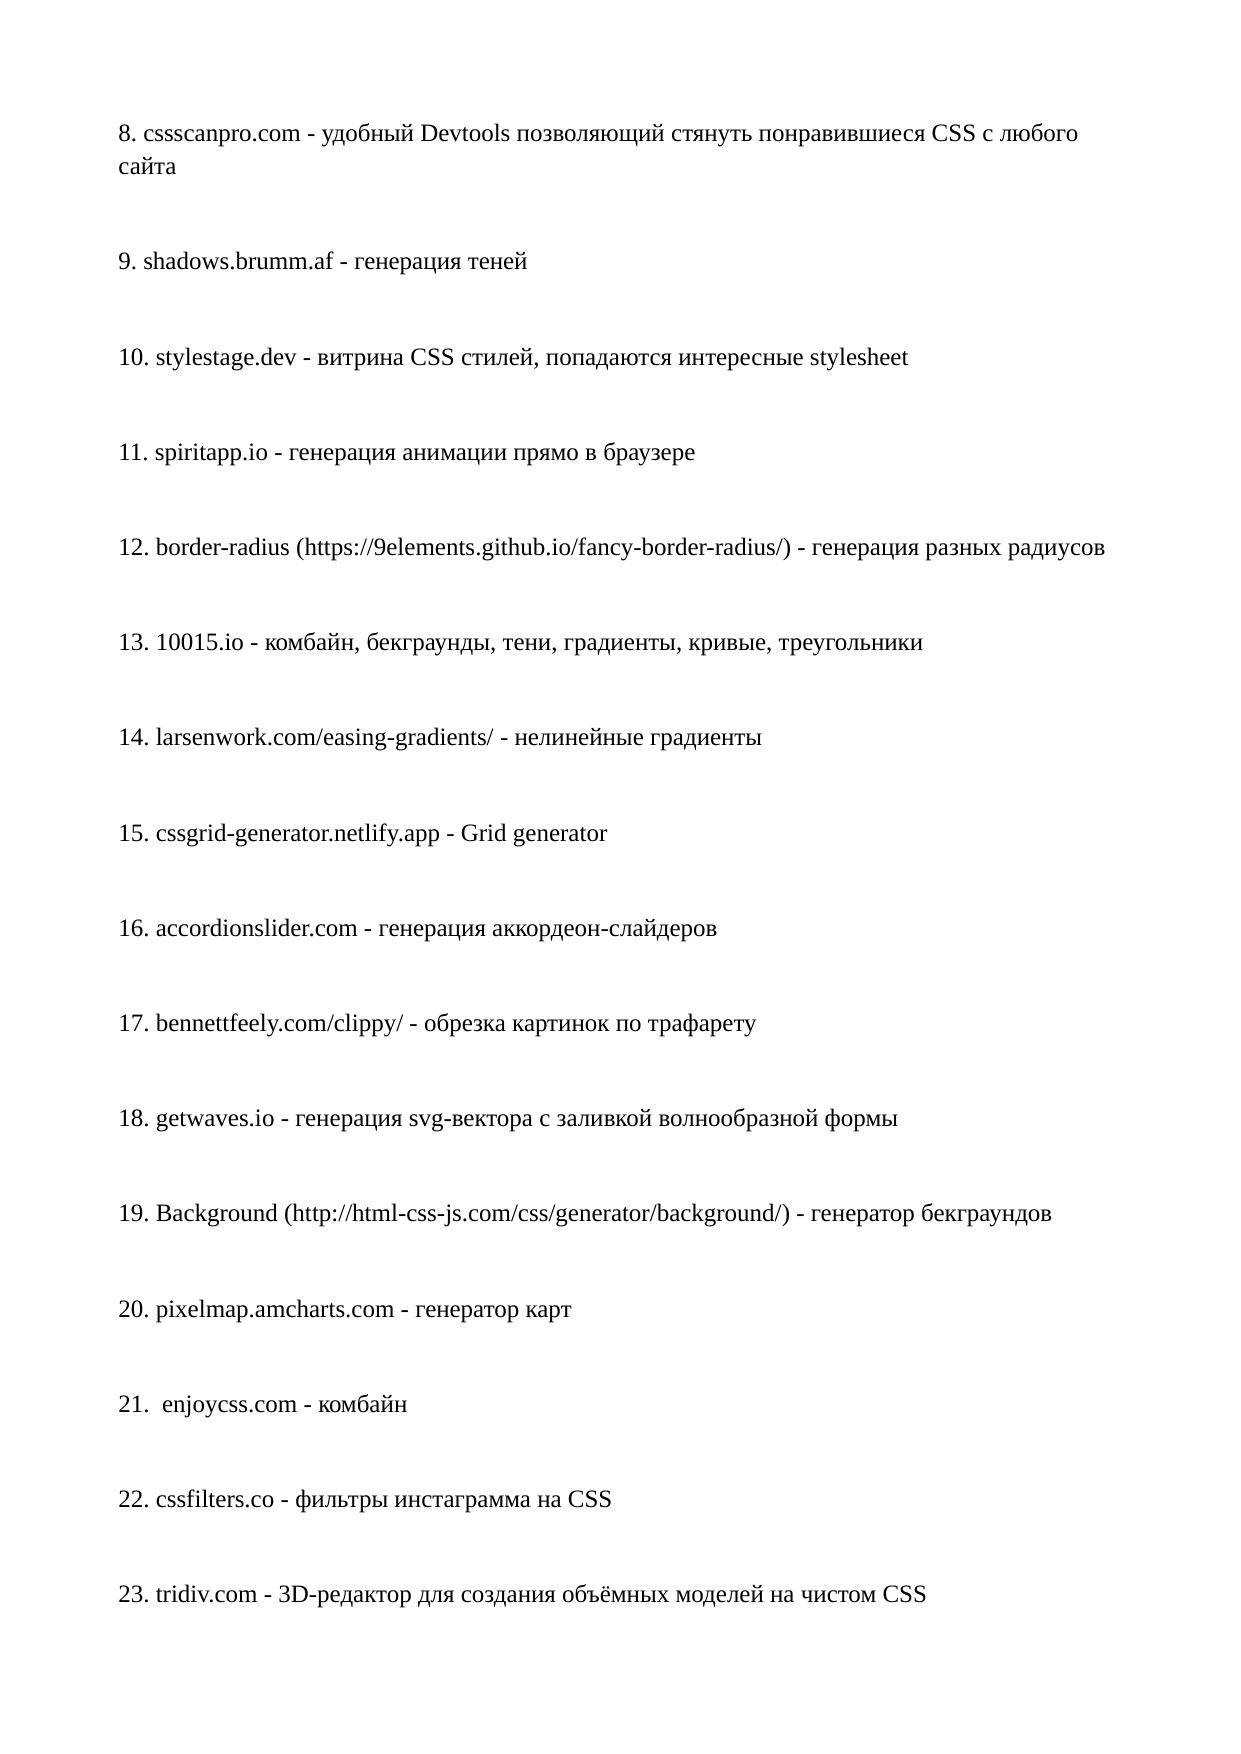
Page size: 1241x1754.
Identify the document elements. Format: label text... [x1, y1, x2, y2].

text 21. enjoycss.com - комбайн [118, 1389, 1122, 1418]
text 10. stylestage.dev - витрина CSS стилей, попадаются интересные stylesheet [118, 342, 1122, 370]
text 11. spiritapp.io - генерация анимации прямо в браузере [118, 437, 1122, 466]
text 22. cssfilters.co - фильтры инстаграмма на CSS [118, 1484, 1122, 1513]
text 23. tridiv.com - 3D-редактор для создания объёмных моделей на чистом CSS [118, 1579, 1122, 1608]
text 8. cssscanpro.com - удобный Devtools позволяющий стянуть понравившиеся CSS с любого сайта [118, 118, 1122, 180]
text 15. cssgrid-generator.netlify.app - Grid generator [118, 818, 1122, 846]
text 20. pixelmap.amcharts.com - генератор карт [118, 1294, 1122, 1322]
text 9. shadows.brumm.af - генерация теней [118, 246, 1122, 275]
text 17. bennettfeely.com/clippy/ - обрезка картинок по трафарету [118, 1008, 1122, 1037]
text 14. larsenwork.com/easing-gradients/ - нелинейные градиенты [118, 722, 1122, 751]
text 16. accordionslider.com - генерация аккордеон-слайдеров [118, 913, 1122, 942]
text 18. getwaves.io - генерация svg-вектора с заливкой волнообразной формы [118, 1103, 1122, 1132]
text 19. Background (http://html-css-js.com/css/generator/background/) - генератор бекграундов [118, 1198, 1122, 1227]
text 13. 10015.io - комбайн, бекграунды, тени, градиенты, кривые, треугольники [118, 627, 1122, 656]
text 12. border-radius (https://9elements.github.io/fancy-border-radius/) - генерация разных радиусов [118, 532, 1122, 561]
